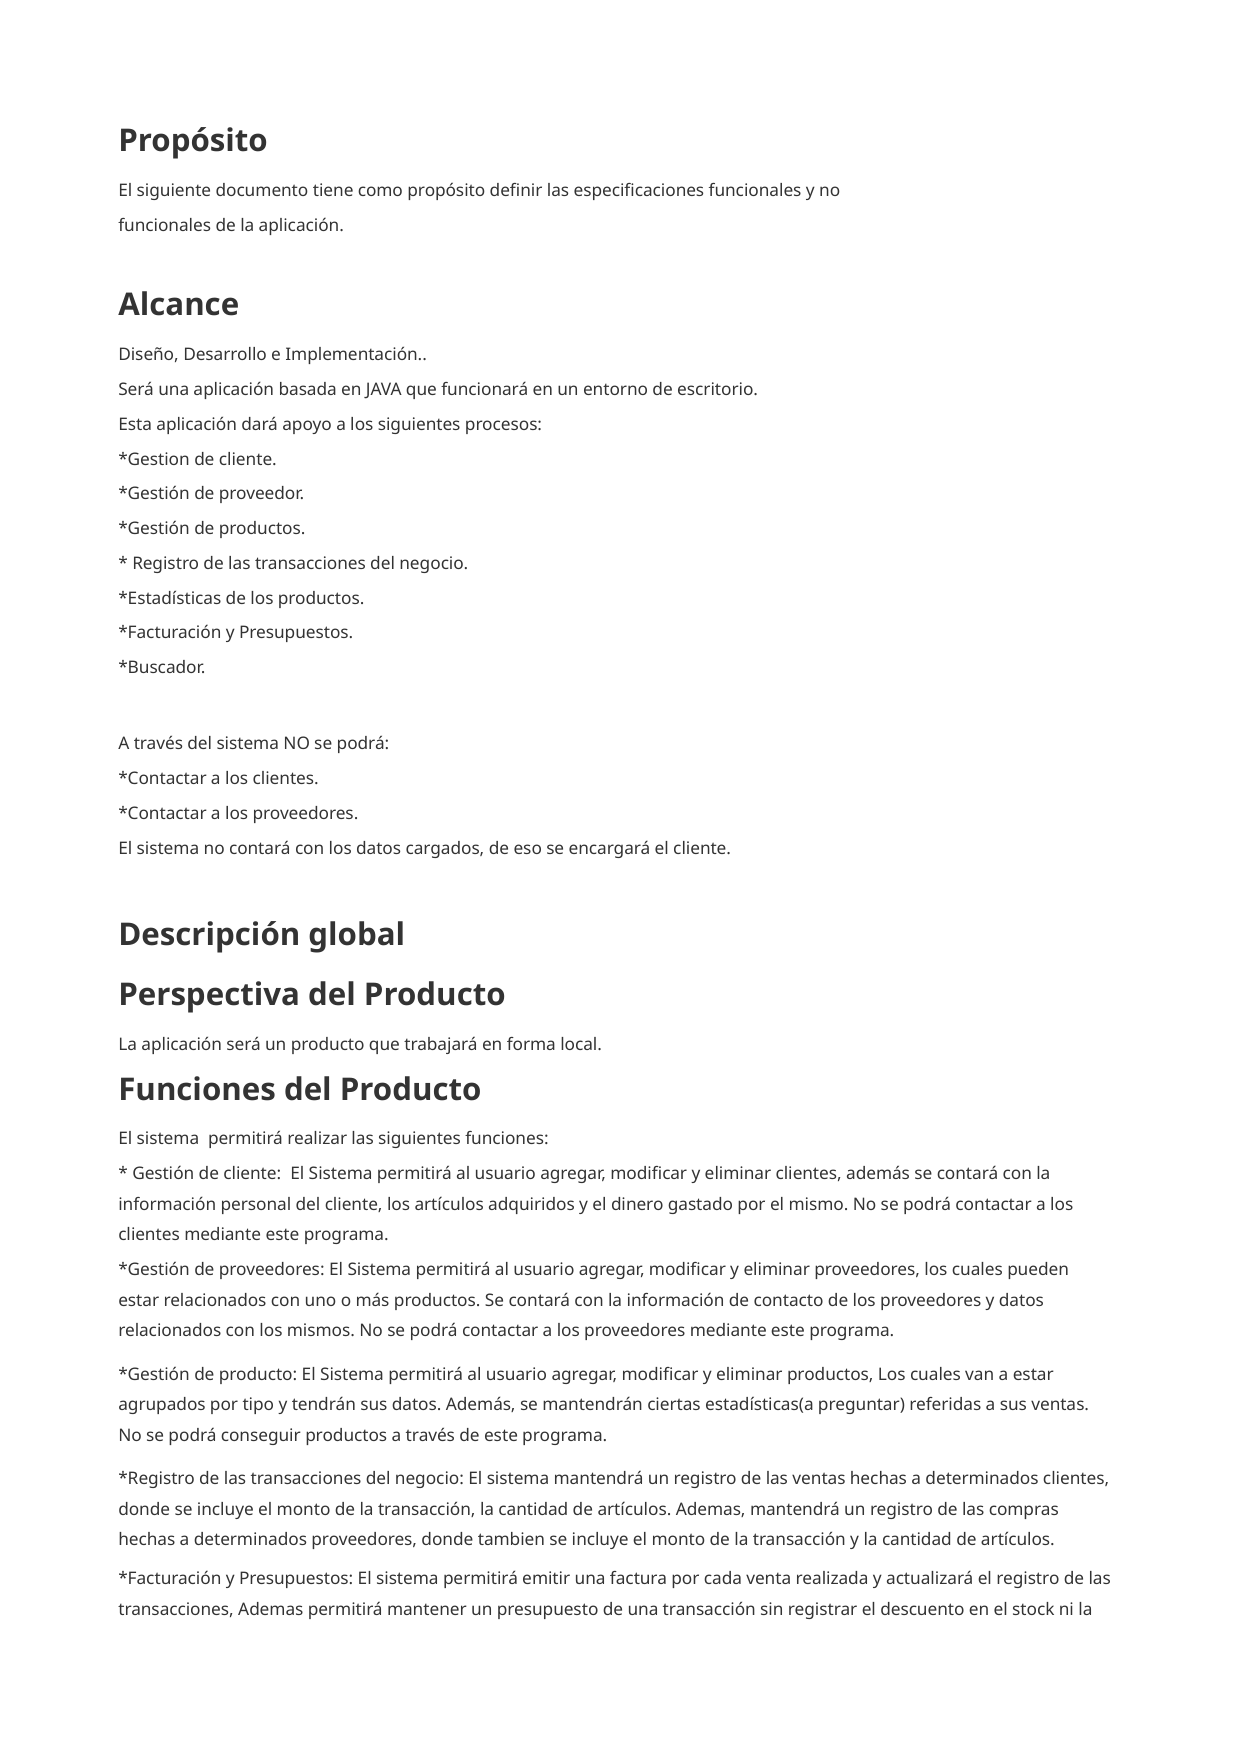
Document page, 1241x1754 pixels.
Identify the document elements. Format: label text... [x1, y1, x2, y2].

text * Gestión de cliente: El Sistema permitirá al usuario agregar, modificar y eliminar clientes, además se contará con la información personal del cliente, los artículos adquiridos y el dinero gastado por el mismo. No se podrá contactar a los clientes mediante este programa. [118, 1161, 1122, 1246]
text Propósito [118, 118, 1122, 161]
text *Buscador. [118, 655, 1122, 679]
text *Contactar a los clientes. [118, 766, 1122, 790]
text La aplicación será un producto que trabajará en forma local. [118, 1032, 1122, 1055]
text El sistema permitirá realizar las siguientes funciones: [118, 1126, 1122, 1150]
text Funciones del Producto [118, 1066, 1122, 1109]
text Alcance [118, 282, 1122, 325]
text *Gestion de cliente. [118, 447, 1122, 470]
text Será una aplicación basada en JAVA que funcionará en un entorno de escritorio. [118, 377, 1122, 401]
text *Contactar a los proveedores. [118, 801, 1122, 824]
text *Facturación y Presupuestos. [118, 621, 1122, 644]
text El siguiente documento tiene como propósito definir las especificaciones funcionales y no [118, 178, 1122, 201]
text A través del sistema NO se podrá: [118, 731, 1122, 755]
text *Estadísticas de los productos. [118, 586, 1122, 609]
text * Registro de las transacciones del negocio. [118, 551, 1122, 574]
text Diseño, Desarrollo e Implementación.. [118, 342, 1122, 366]
text El sistema no contará con los datos cargados, de eso se encargará el cliente. [118, 836, 1122, 859]
text *Facturación y Presupuestos: El sistema permitirá emitir una factura por cada venta realizada y actualizará el registro de las transacciones, Ademas permitirá mantener un presupuesto de una transacción sin registrar el descuento en el stock ni la [118, 1566, 1122, 1620]
text *Gestión de proveedores: El Sistema permitirá al usuario agregar, modificar y eliminar proveedores, los cuales pueden estar relacionados con uno o más productos. Se contará con la información de contacto de los proveedores y datos relacionados con los mismos. No se podrá contactar a los proveedores mediante este programa. [118, 1257, 1114, 1342]
text *Gestión de producto: El Sistema permitirá al usuario agregar, modificar y eliminar productos, Los cuales van a estar agrupados por tipo y tendrán sus datos. Además, se mantendrán ciertas estadísticas(a preguntar) referidas a sus ventas. No se podrá conseguir productos a través de este programa. [118, 1362, 1114, 1446]
text funcionales de la aplicación. [118, 213, 1122, 236]
text Descripción global [118, 912, 1122, 954]
text *Registro de las transacciones del negocio: El sistema mantendrá un registro de las ventas hechas a determinados clientes, donde se incluye el monto de la transacción, la cantidad de artículos. Ademas, mantendrá un registro de las compras hechas a determinados proveedores, donde tambien se incluye el monto de la transacción y la cantidad de artículos. [118, 1466, 1114, 1551]
text Perspectiva del Producto [118, 972, 1122, 1014]
text Esta aplicación dará apoyo a los siguientes procesos: [118, 412, 1122, 435]
text *Gestión de productos. [118, 516, 1122, 540]
text *Gestión de proveedor. [118, 481, 1122, 505]
